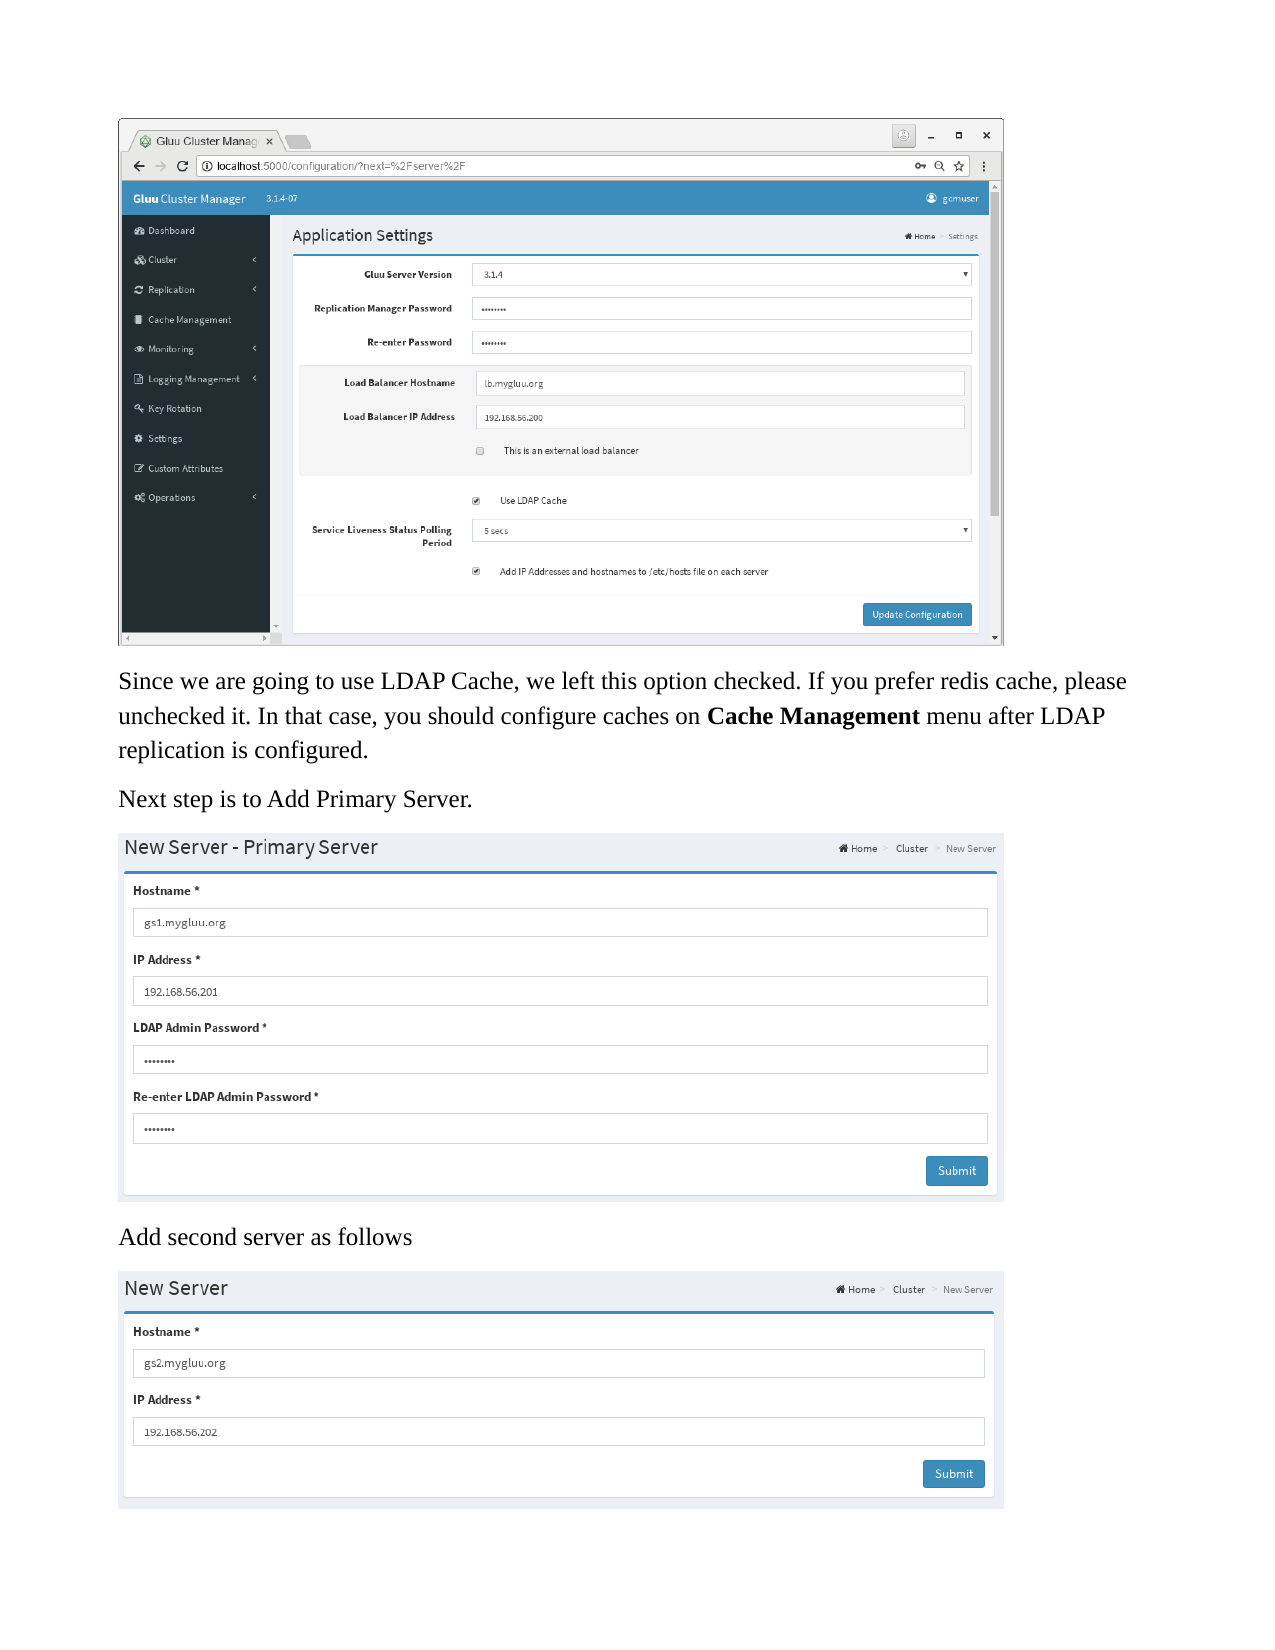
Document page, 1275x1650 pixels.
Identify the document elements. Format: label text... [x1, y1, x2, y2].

picture [118, 1271, 1004, 1509]
text Since we are going to use LDAP Cache, we left this option checked. If you prefer redis cache, please unchecked it. In that case, you should configure caches on Cache Management menu after LDAP replication is configured. [118, 666, 1157, 764]
text Add second server as follows [118, 1222, 1157, 1251]
text Next step is to Add Primary Server. [118, 784, 1157, 813]
picture [118, 833, 1004, 1202]
picture [118, 118, 1004, 646]
